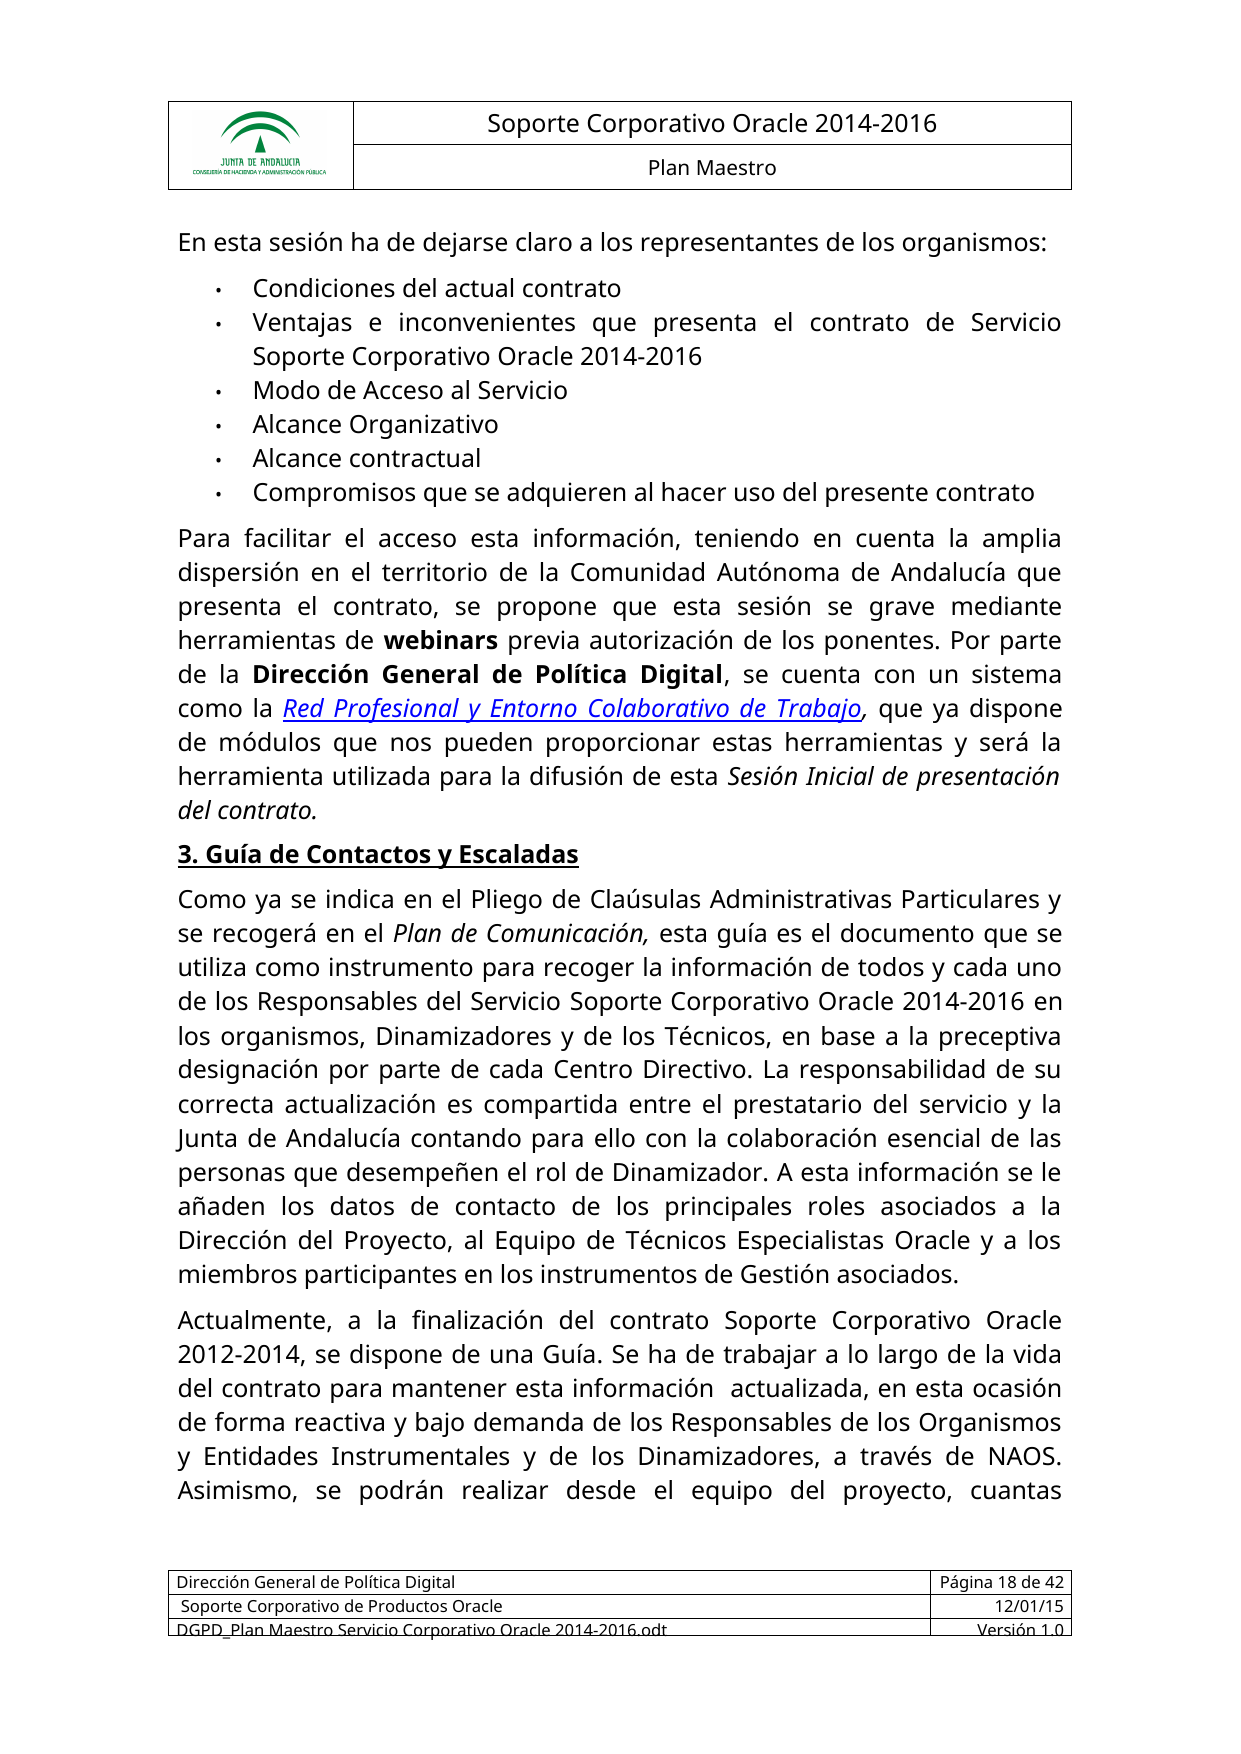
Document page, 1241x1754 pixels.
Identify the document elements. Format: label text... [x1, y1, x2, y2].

picture [192, 110, 327, 175]
list Modo de Acceso al Servicio [215, 372, 1063, 407]
text Actualmente, a la finalización del contrato Soporte Corporativo Oracle 2012-2014, se dispone de una Guía. Se ha de trabajar a lo largo de la vida del contrato para mantener esta información actualizada, en esta ocasión de forma reactiva y bajo demanda de los Responsables de los Organismos y Entidades Instrumentales y de los Dinamizadores, a través de NAOS. Asimismo, se podrán realizar desde el equipo del proyecto, cuantas [177, 1302, 1063, 1507]
list Alcance contractual [215, 441, 1063, 475]
subtitle 3. Guía de Contactos y Escaladas [177, 839, 1063, 870]
list Compromisos que se adquieren al hacer uso del presente contrato [215, 475, 1063, 509]
text Como ya se indica en el Pliego de Claúsulas Administrativas Particulares y se recogerá en el Plan de Comunicación, esta guía es el documento que se utiliza como instrumento para recoger la información de todos y cada uno de los Responsables del Servicio Soporte Corporativo Oracle 2014-2016 en los organismos, Dinamizadores y de los Técnicos, en base a la preceptiva designación por parte de cada Centro Directivo. La responsabilidad de su correcta actualización es compartida entre el prestatario del servicio y la Junta de Andalucía contando para ello con la colaboración esencial de las personas que desempeñen el rol de Dinamizador. A esta información se le añaden los datos de contacto de los principales roles asociados a la Dirección del Proyecto, al Equipo de Técnicos Especialistas Oracle y a los miembros participantes en los instrumentos de Gestión asociados. [177, 882, 1063, 1291]
list Alcance Organizativo [215, 407, 1063, 441]
text Para facilitar el acceso esta información, teniendo en cuenta la amplia dispersión en el territorio de la Comunidad Autónoma de Andalucía que presenta el contrato, se propone que esta sesión se grave mediante herramientas de webinars previa autorización de los ponentes. Por parte de la Dirección General de Política Digital, se cuenta con un sistema como la Red Profesional y Entorno Colaborativo de Trabajo, que ya dispone de módulos que nos pueden proporcionar estas herramientas y será la herramienta utilizada para la difusión de esta Sesión Inicial de presentación del contrato. [177, 521, 1063, 827]
text En esta sesión ha de dejarse claro a los representantes de los organismos: [177, 224, 1063, 258]
list Ventajas e inconvenientes que presenta el contrato de Servicio Soporte Corporativo Oracle 2014-2016 [215, 304, 1063, 372]
list Condiciones del actual contrato [215, 270, 1063, 304]
